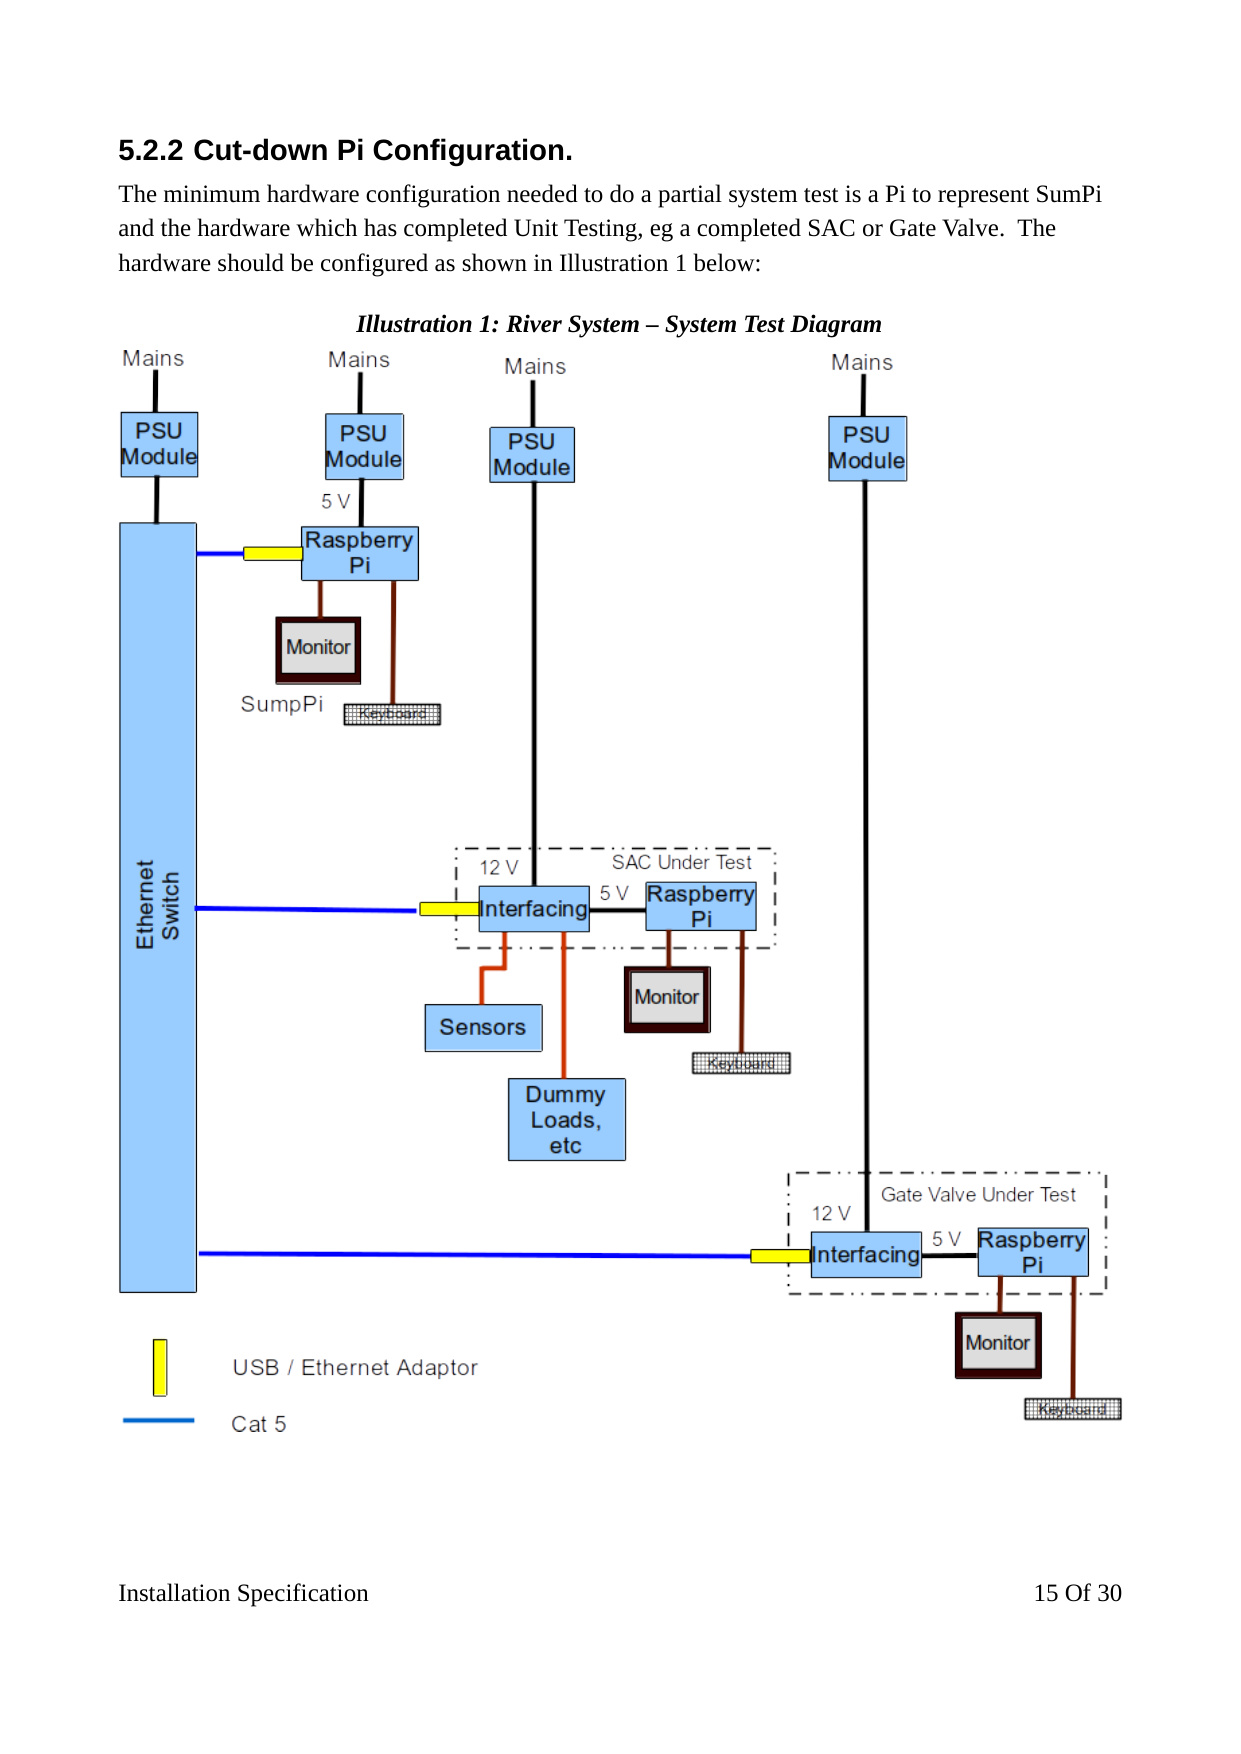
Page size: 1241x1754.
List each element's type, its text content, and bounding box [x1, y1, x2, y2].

picture [118, 350, 1123, 1432]
subtitle Illustration 1: River System – System Test Diagram [118, 309, 1122, 338]
text The minimum hardware configuration needed to do a partial system test is a Pi to represent SumPi and the hardware which has completed Unit Testing, eg a completed SAC or Gate Valve. The hardware should be configured as shown in Illustration 1 below: [118, 179, 1122, 277]
subtitle Cut-down Pi Configuration. [118, 133, 1122, 166]
